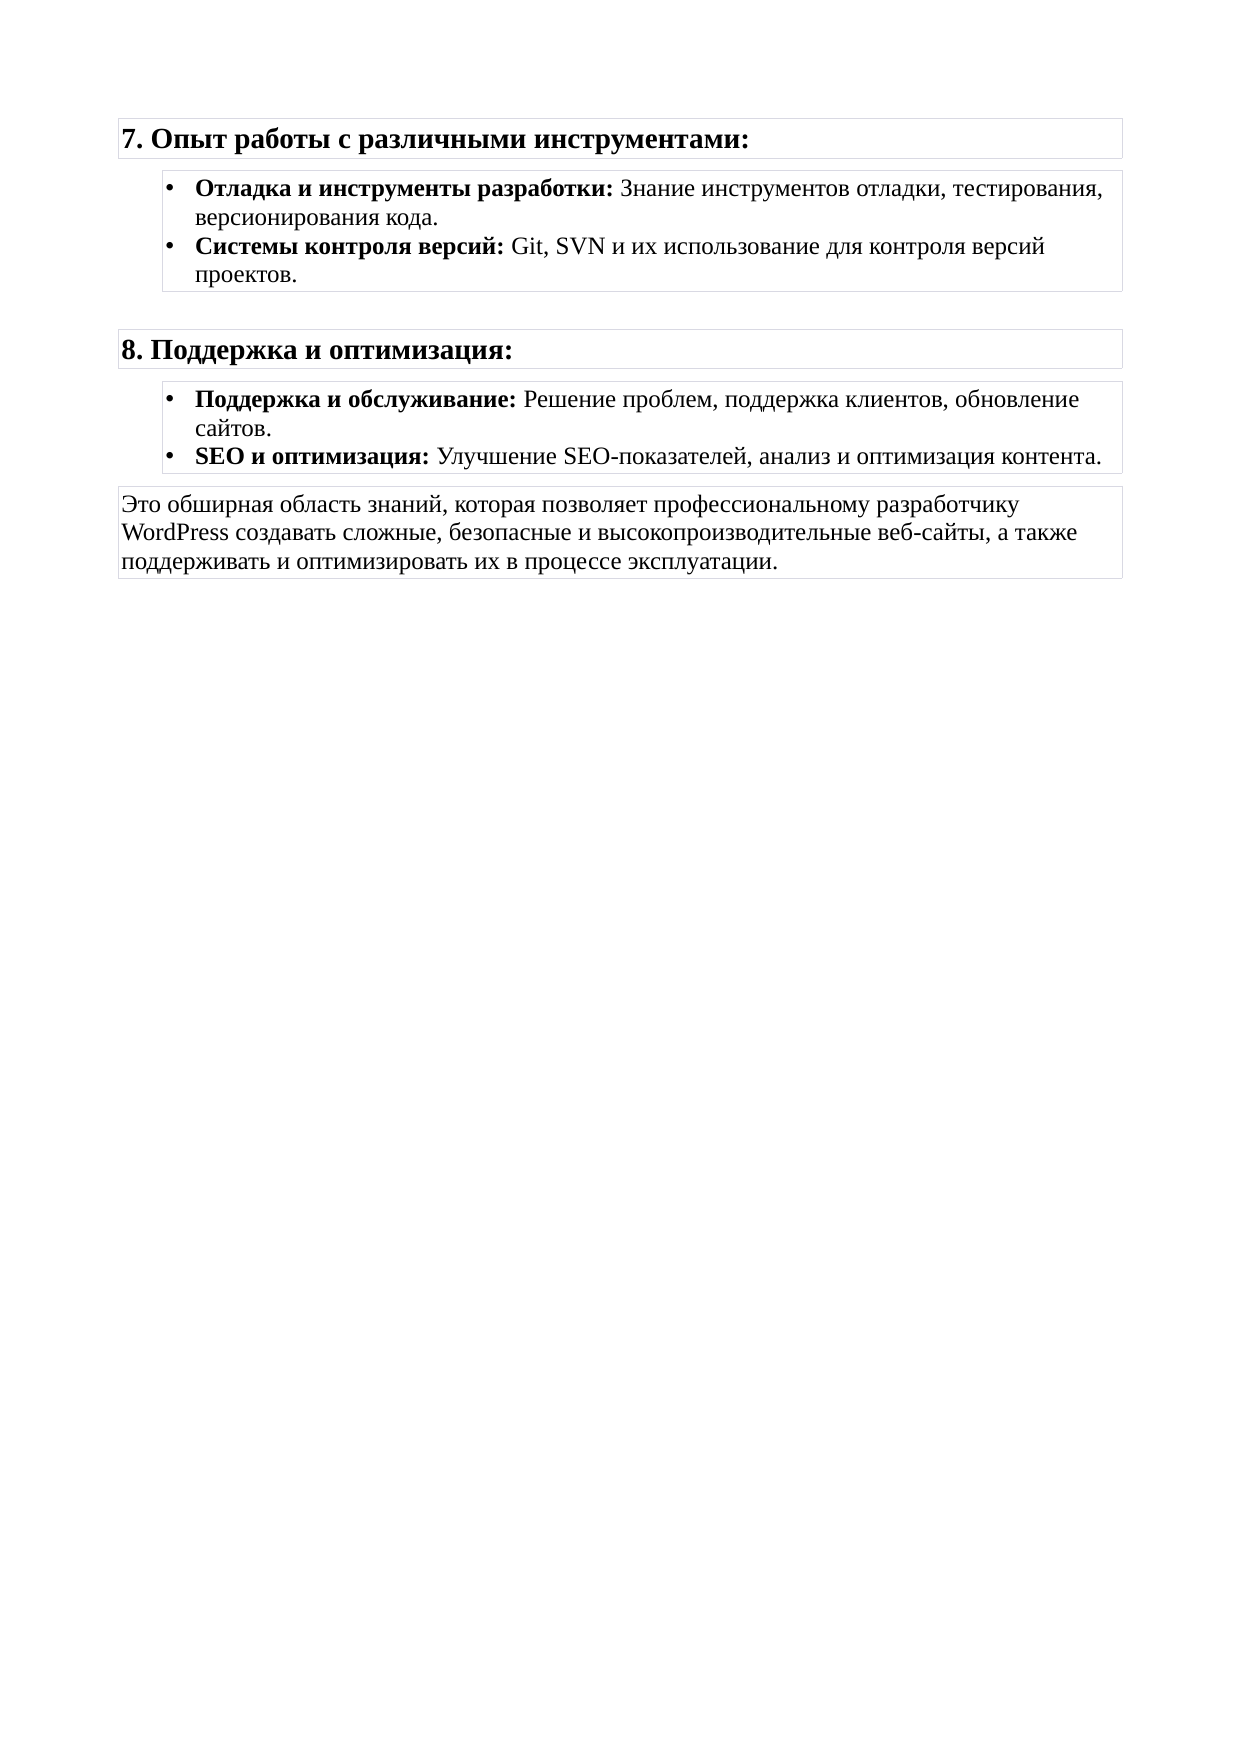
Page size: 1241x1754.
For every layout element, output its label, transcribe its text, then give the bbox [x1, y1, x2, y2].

list Системы контроля версий: Git, SVN и их использование для контроля версий проектов. [163, 228, 1122, 291]
list Отладка и инструменты разработки: Знание инструментов отладки, тестирования, версионирования кода. [163, 171, 1122, 228]
subtitle 8. Поддержка и оптимизация: [119, 330, 1122, 368]
list SEO и оптимизация: Улучшение SEO-показателей, анализ и оптимизация контента. [163, 438, 1122, 473]
list Поддержка и обслуживание: Решение проблем, поддержка клиентов, обновление сайтов. [163, 382, 1122, 438]
subtitle 7. Опыт работы с различными инструментами: [119, 119, 1122, 158]
text Это обширная область знаний, которая позволяет профессиональному разработчику WordPress создавать сложные, безопасные и высокопроизводительные веб-сайты, а также поддерживать и оптимизировать их в процессе эксплуатации. [119, 487, 1122, 578]
